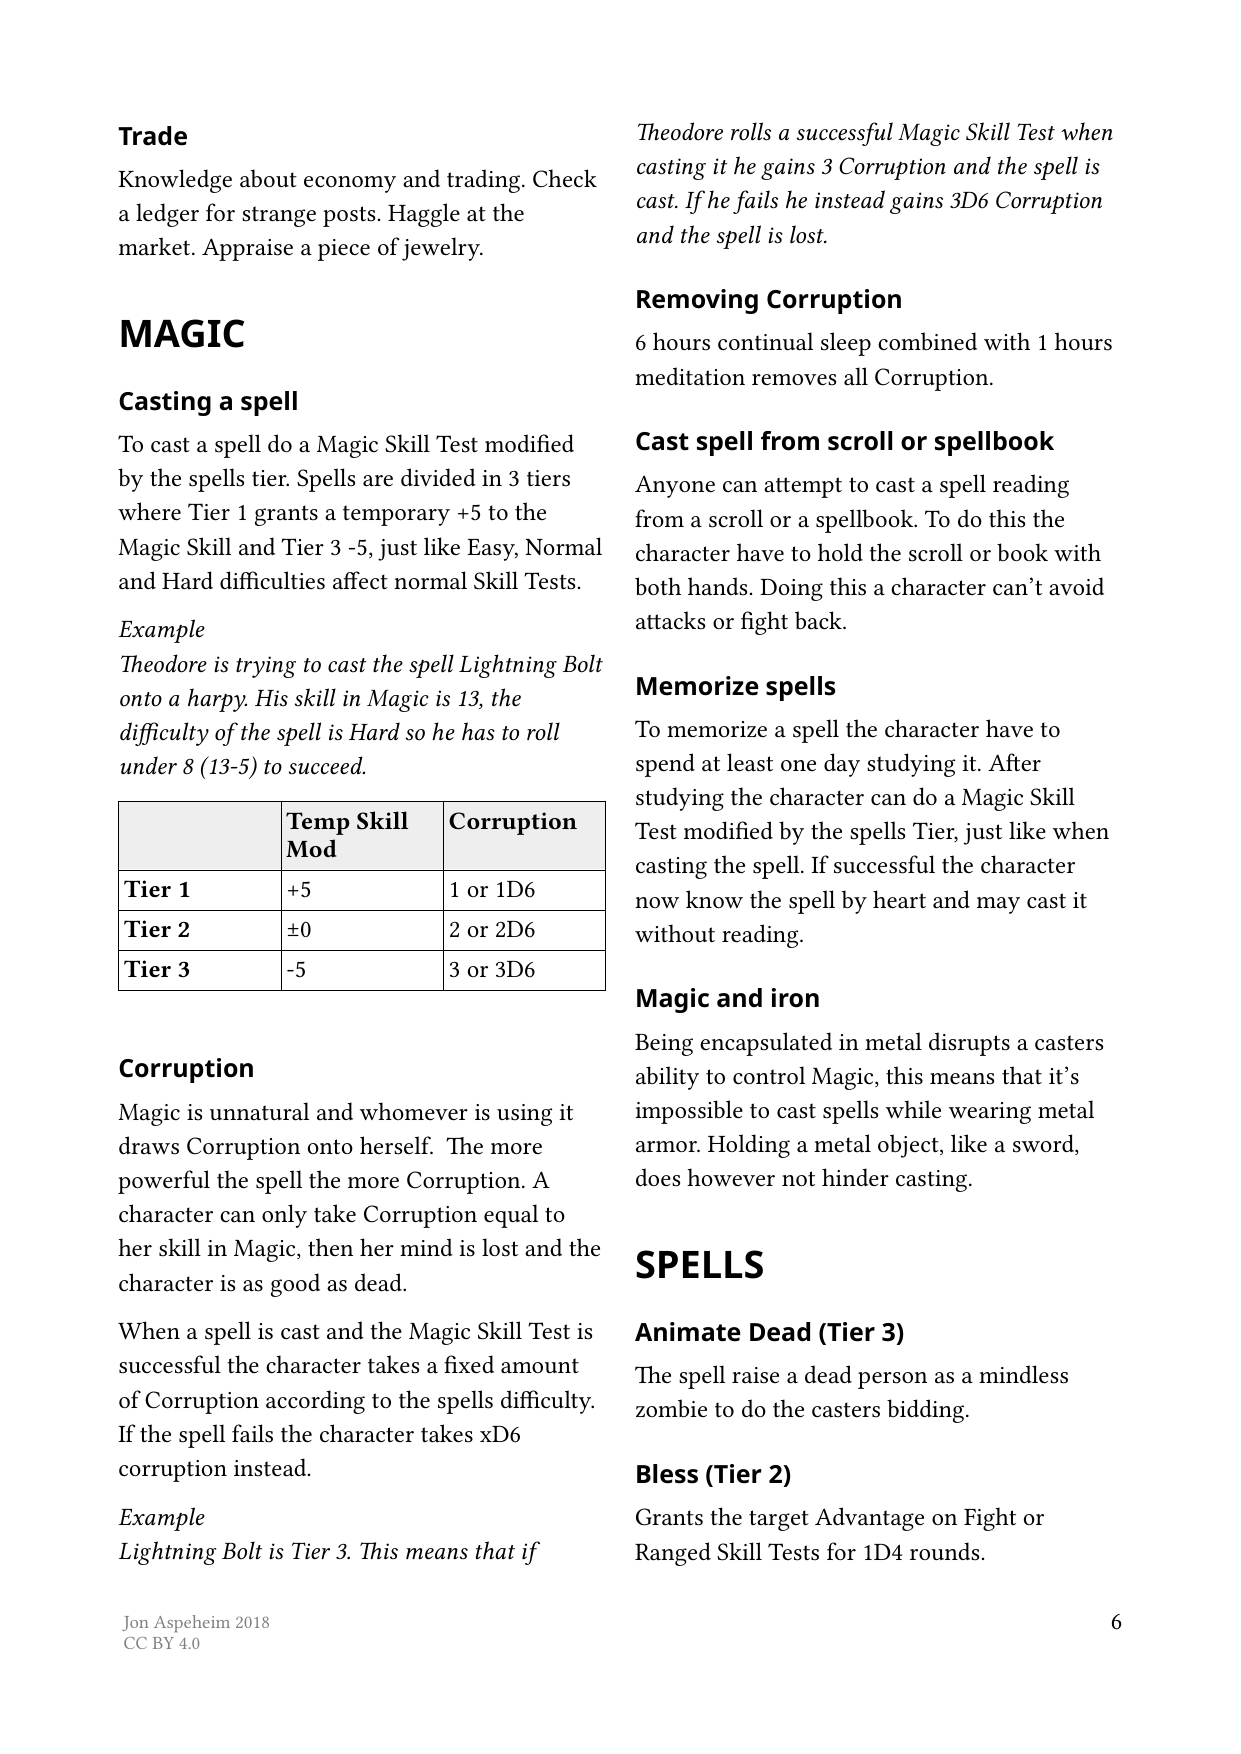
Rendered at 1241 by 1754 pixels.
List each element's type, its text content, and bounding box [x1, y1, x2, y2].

subtitle Removing Corruption [635, 282, 1122, 316]
table_header [119, 802, 281, 869]
table_cell ±0 [282, 911, 443, 950]
subtitle Cast spell from scroll or spellbook [635, 424, 1122, 458]
subtitle Bless (Tier 2) [635, 1457, 1122, 1491]
text Theodore rolls a successful Magic Skill Test when casting it he gains 3 Corruption and the spell is cast. If he fails he instead gains 3D6 Corruption and the spell is lost. [635, 118, 1122, 249]
text When a spell is cast and the Magic Skill Test is successful the character takes a fixed amount of Corruption according to the spells difficulty. If the spell fails the character takes xD6 corruption instead. [118, 1317, 605, 1482]
text Grants the target Advantage on Fight or Ranged Skill Tests for 1D4 rounds. [635, 1503, 1122, 1566]
subtitle Casting a spell [118, 383, 605, 417]
text To cast a spell do a Magic Skill Test modified by the spells tier. Spells are divided in 3 tiers where Tier 1 grants a temporary +5 to the Magic Skill and Tier 3 -5, just like Easy, Normal and Hard difficulties affect normal Skill Tests. [118, 430, 605, 595]
text Being encapsulated in metal disrupts a casters ability to control Magic, this means that it’s impossible to cast spells while wearing metal armor. Holding a metal object, like a sword, does however not hinder casting. [635, 1028, 1122, 1193]
table_cell Tier 2 [119, 911, 281, 950]
text Example Theodore is trying to cast the spell Lightning Bolt onto a harpy. His skill in Magic is 13, the difficulty of the spell is Hard so he has to roll under 8 (13-5) to succeed. [118, 615, 605, 781]
subtitle Animate Dead (Tier 3) [635, 1315, 1122, 1349]
subtitle Memorize spells [635, 668, 1122, 702]
subtitle Magic and iron [635, 981, 1122, 1015]
table_header Temp Skill Mod [282, 802, 443, 869]
subtitle Corruption [118, 1051, 605, 1085]
table_cell 1 or 1D6 [444, 871, 605, 909]
table_header Corruption [444, 802, 605, 869]
table_cell -5 [282, 951, 443, 990]
text Magic is unnatural and whomever is using it draws Corruption onto herself. The more powerful the spell the more Corruption. A character can only take Corruption equal to her skill in Magic, then her mind is lost and the character is as good as dead. [118, 1098, 605, 1297]
subtitle SPELLS [635, 1238, 1122, 1290]
text Example Lightning Bolt is Tier 3. This means that if [118, 1503, 605, 1565]
table_cell 3 or 3D6 [444, 951, 605, 990]
subtitle Trade [118, 118, 605, 152]
text Knowledge about economy and trading. Check a ledger for strange posts. Haggle at the market. Appraise a piece of jewelry. [118, 165, 605, 262]
subtitle MAGIC [118, 307, 605, 358]
table_cell Tier 3 [119, 951, 281, 990]
text To memorize a spell the character have to spend at least one day studying it. After studying the character can do a Magic Skill Test modified by the spells Tier, just like when casting the spell. If successful the character now know the spell by heart and may cast it without reading. [635, 715, 1122, 948]
table_cell +5 [282, 871, 443, 909]
text Anyone can attempt to cast a spell reading from a scroll or a spellbook. To do this the character have to hold the scroll or book with both hands. Doing this a character can’t avoid attacks or fight back. [635, 470, 1122, 636]
table_cell 2 or 2D6 [444, 911, 605, 950]
text The spell raise a dead person as a mindless zombie to do the casters bidding. [635, 1361, 1122, 1424]
text 6 hours continual sleep combined with 1 hours meditation removes all Corruption. [635, 328, 1122, 391]
table_cell Tier 1 [119, 871, 281, 909]
